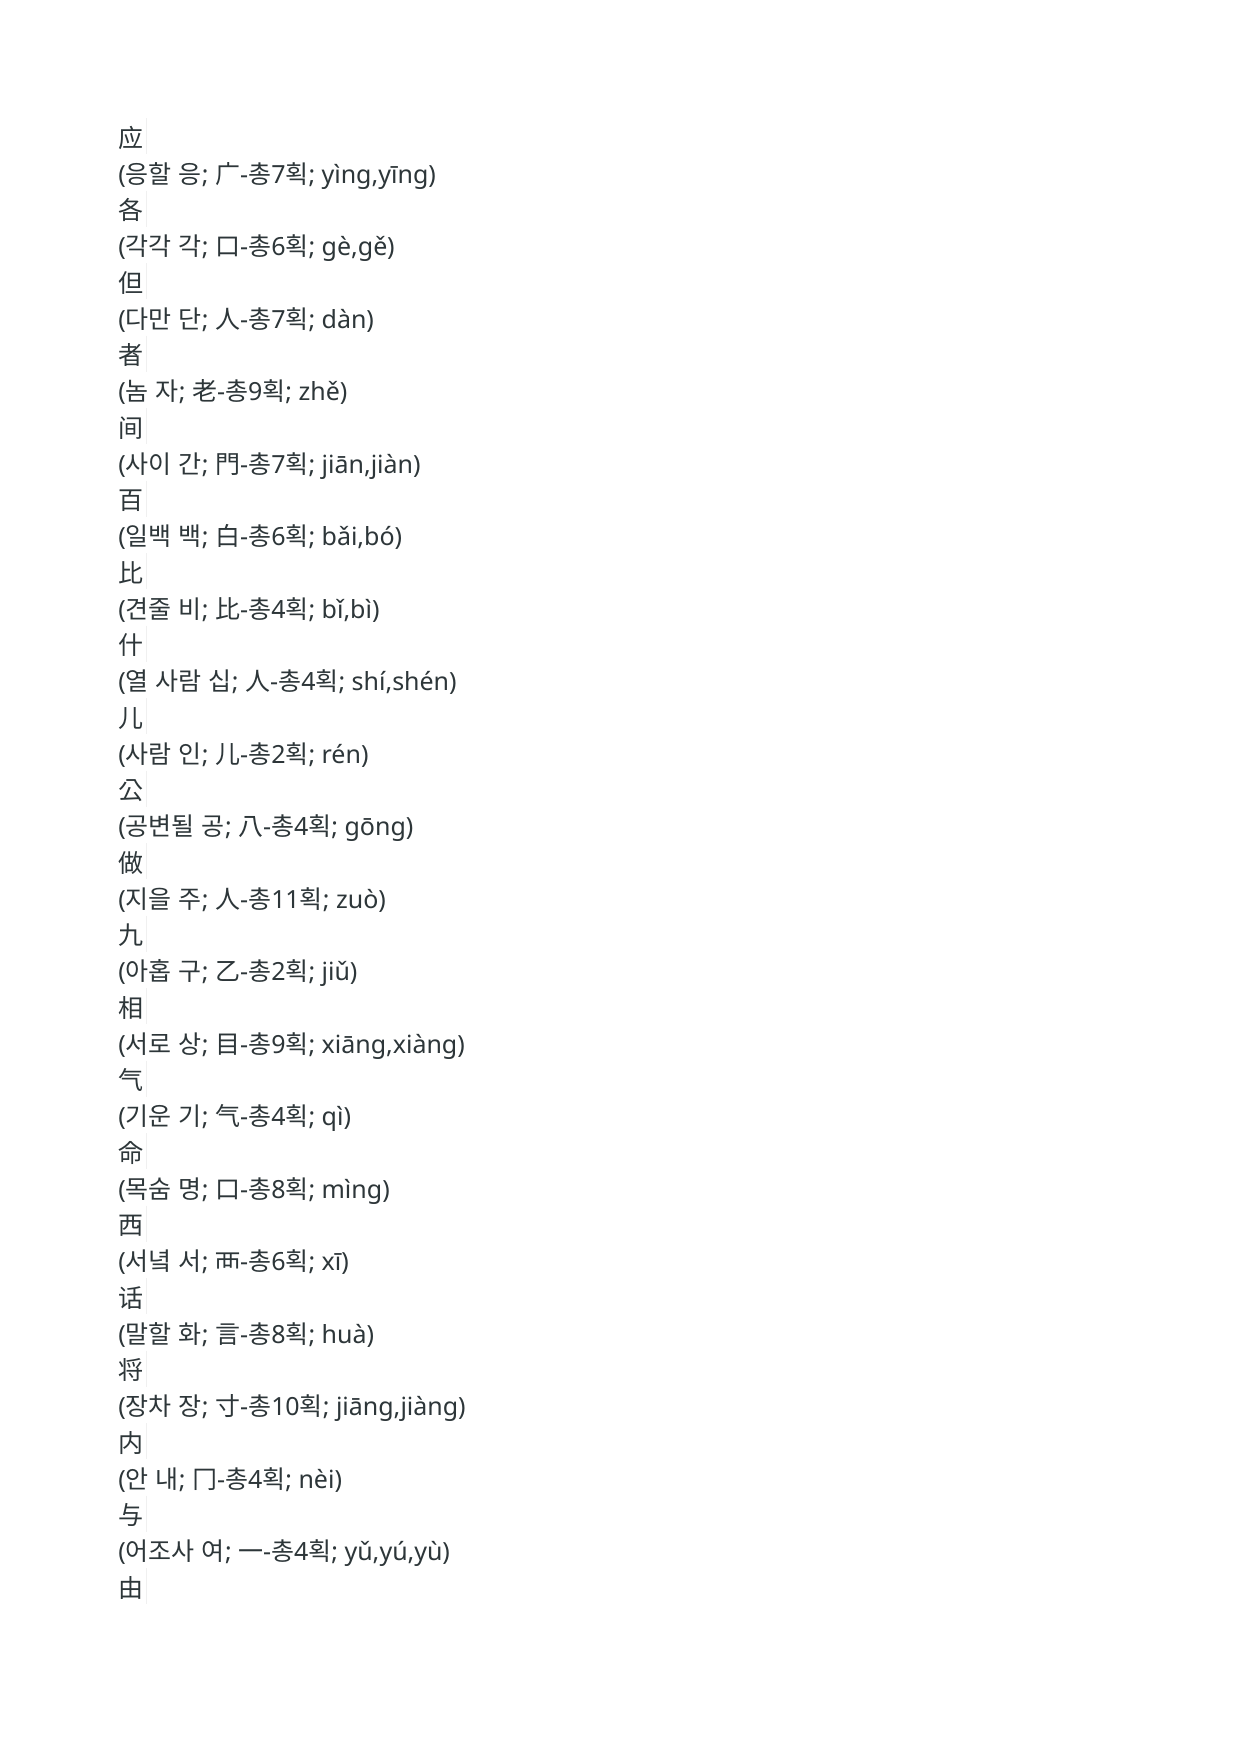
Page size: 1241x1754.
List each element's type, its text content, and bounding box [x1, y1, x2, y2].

text [147, 843, 1122, 879]
text [147, 191, 1122, 227]
text [147, 1206, 1122, 1242]
text 做 [118, 843, 146, 879]
text [147, 988, 1122, 1024]
text [147, 916, 1122, 952]
text [147, 263, 1122, 299]
text (서녘 서; ⾑-총6획; xī) [118, 1242, 1122, 1278]
text [147, 1423, 1122, 1459]
text 但 [118, 263, 146, 299]
text (서로 상; ⽬-총9획; xiāng,xiàng) [118, 1024, 1122, 1061]
text 与 [118, 1496, 146, 1532]
text [147, 698, 1122, 734]
text (기운 기; ⽓-총4획; qì) [118, 1097, 1122, 1133]
text [147, 1496, 1122, 1532]
text 百 [118, 481, 146, 517]
text (열 사람 십; ⼈-총4획; shí,shén) [118, 662, 1122, 698]
text (놈 자; ⽼-총9획; zhě) [118, 372, 1122, 408]
text [147, 1133, 1122, 1169]
text [147, 771, 1122, 807]
text (어조사 여; ⼀-총4획; yǔ,yú,yù) [118, 1532, 1122, 1568]
text (목숨 명; ⼝-총8획; mìng) [118, 1169, 1122, 1206]
text 内 [118, 1423, 146, 1459]
text (사이 간; ⾨-총7획; jiān,jiàn) [118, 444, 1122, 481]
text [147, 336, 1122, 372]
text [147, 553, 1122, 589]
text 者 [118, 336, 146, 372]
text 由 [118, 1568, 146, 1604]
text (사람 인; ⼉-총2획; rén) [118, 734, 1122, 771]
text [147, 1278, 1122, 1314]
text (다만 단; ⼈-총7획; dàn) [118, 299, 1122, 336]
text 相 [118, 988, 146, 1024]
text (각각 각; ⼝-총6획; gè,gě) [118, 227, 1122, 263]
text (아홉 구; ⼄-총2획; jiǔ) [118, 952, 1122, 988]
text 应 [118, 118, 146, 154]
text 话 [118, 1278, 146, 1314]
text 各 [118, 191, 146, 227]
text 命 [118, 1133, 146, 1169]
text (견줄 비; ⽐-총4획; bǐ,bì) [118, 589, 1122, 626]
text [147, 626, 1122, 662]
text (장차 장; ⼨-총10획; jiāng,jiàng) [118, 1387, 1122, 1423]
text 什 [118, 626, 146, 662]
text 公 [118, 771, 146, 807]
text 西 [118, 1206, 146, 1242]
text (응할 응; ⼴-총7획; yìng,yīng) [118, 154, 1122, 191]
text (지을 주; ⼈-총11획; zuò) [118, 879, 1122, 916]
text 九 [118, 916, 146, 952]
text 间 [118, 408, 146, 444]
text [147, 481, 1122, 517]
text 将 [118, 1351, 146, 1387]
text [147, 408, 1122, 444]
text 比 [118, 553, 146, 589]
text [147, 118, 1122, 154]
text [147, 1061, 1122, 1097]
text (안 내; ⼌-총4획; nèi) [118, 1459, 1122, 1496]
text (일백 백; ⽩-총6획; bǎi,bó) [118, 517, 1122, 553]
text 儿 [118, 698, 146, 734]
text [147, 1351, 1122, 1387]
text [147, 1568, 1122, 1604]
text 气 [118, 1061, 146, 1097]
text (공변될 공; ⼋-총4획; gōng) [118, 807, 1122, 843]
text (말할 화; ⾔-총8획; huà) [118, 1314, 1122, 1351]
